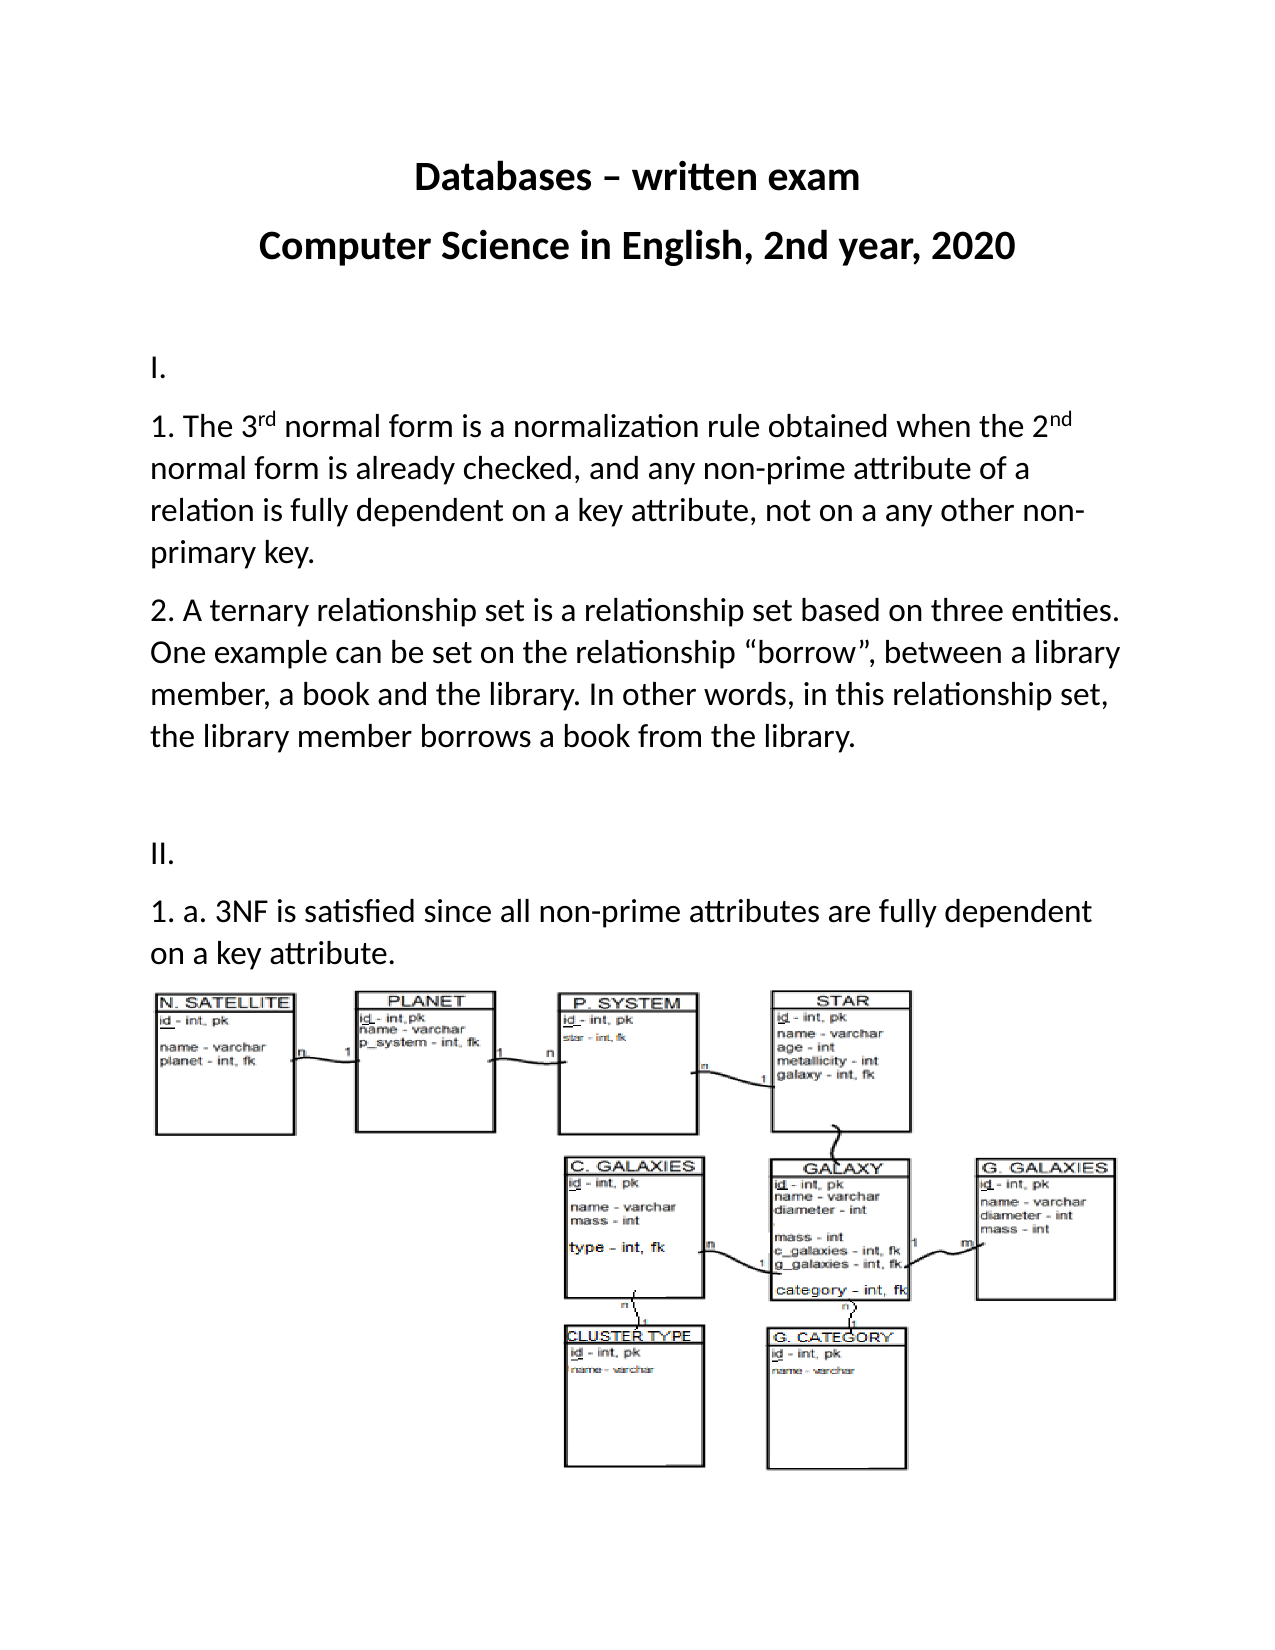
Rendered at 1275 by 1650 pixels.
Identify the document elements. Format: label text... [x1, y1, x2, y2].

text I. [150, 346, 1125, 387]
text 1. a. 3NF is satisfied since all non-prime attributes are fully dependent on a key attribute. [150, 890, 1125, 973]
text 1. The 3rd normal form is a normalization rule obtained when the 2nd normal form is already checked, and any non-prime attribute of a relation is fully dependent on a key attribute, not on a any other non-primary key. [150, 405, 1125, 571]
text II. [150, 832, 1125, 873]
text 2. A ternary relationship set is a relationship set based on three entities. One example can be set on the relationship “borrow”, between a library member, a book and the library. In other words, in this relationship set, the library member borrows a book from the library. [150, 589, 1125, 756]
text Databases – written exam [150, 150, 1125, 201]
text Computer Science in English, 2nd year, 2020 [150, 219, 1125, 270]
